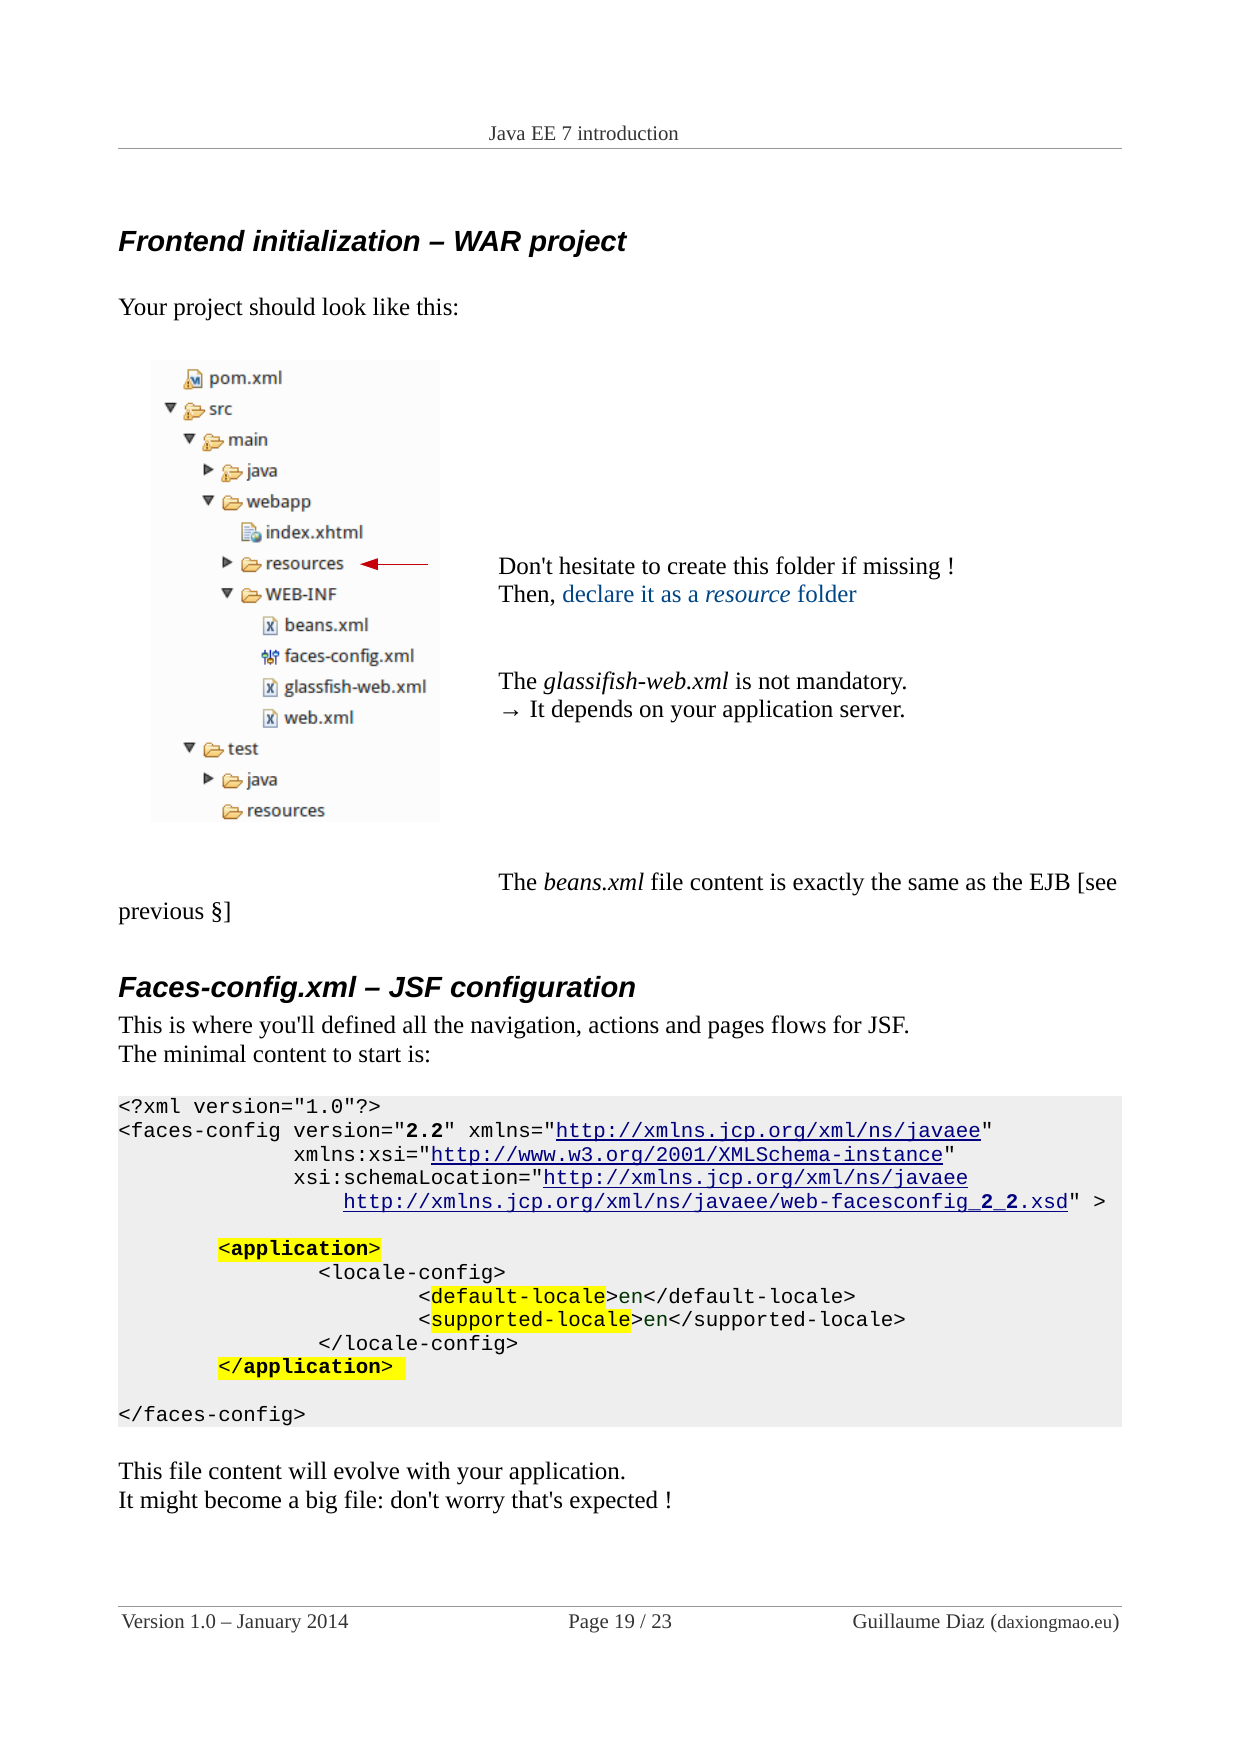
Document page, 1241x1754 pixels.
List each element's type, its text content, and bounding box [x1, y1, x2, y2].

text <supported-locale>en</supported-locale> [118, 1309, 1122, 1333]
text The glassifish-web.xml is not mandatory. [486, 666, 1122, 694]
text <?xml version="1.0"?> [118, 1096, 1122, 1120]
text This file content will evolve with your application. [118, 1456, 1122, 1485]
text <default-locale>en</default-locale> [118, 1286, 1122, 1309]
text <locale-config> [118, 1262, 1122, 1286]
subtitle Frontend initialization – WAR project [118, 223, 1122, 257]
text </locale-config> [118, 1333, 1122, 1357]
text This is where you'll defined all the navigation, actions and pages flows for JSF. [118, 1010, 1122, 1039]
text <faces-config version="2.2" xmlns="http://xmlns.jcp.org/xml/ns/javaee" [118, 1120, 1122, 1144]
text The beans.xml file content is exactly the same as the EJB [see previous §] [118, 867, 1122, 924]
subtitle Faces-config.xml – JSF configuration [118, 970, 1122, 1004]
text Don't hesitate to create this folder if missing ! [486, 551, 1122, 579]
text Then, declare it as a resource folder [486, 579, 1122, 608]
text xsi:schemaLocation="http://xmlns.jcp.org/xml/ns/javaee [118, 1167, 1122, 1191]
text xmlns:xsi="http://www.w3.org/2001/XMLSchema-instance" [118, 1144, 1122, 1167]
text </application> [118, 1357, 1122, 1380]
text http://xmlns.jcp.org/xml/ns/javaee/web-facesconfig_2_2.xsd" > [118, 1191, 1122, 1215]
picture [150, 360, 440, 822]
text </faces-config> [118, 1404, 1122, 1427]
text Your project should look like this: [118, 292, 1122, 321]
text The minimal content to start is: [118, 1039, 1122, 1068]
text <application> [118, 1238, 1122, 1262]
text It might become a big file: don't worry that's expected ! [118, 1485, 1122, 1514]
text → It depends on your application server. [486, 694, 1122, 723]
